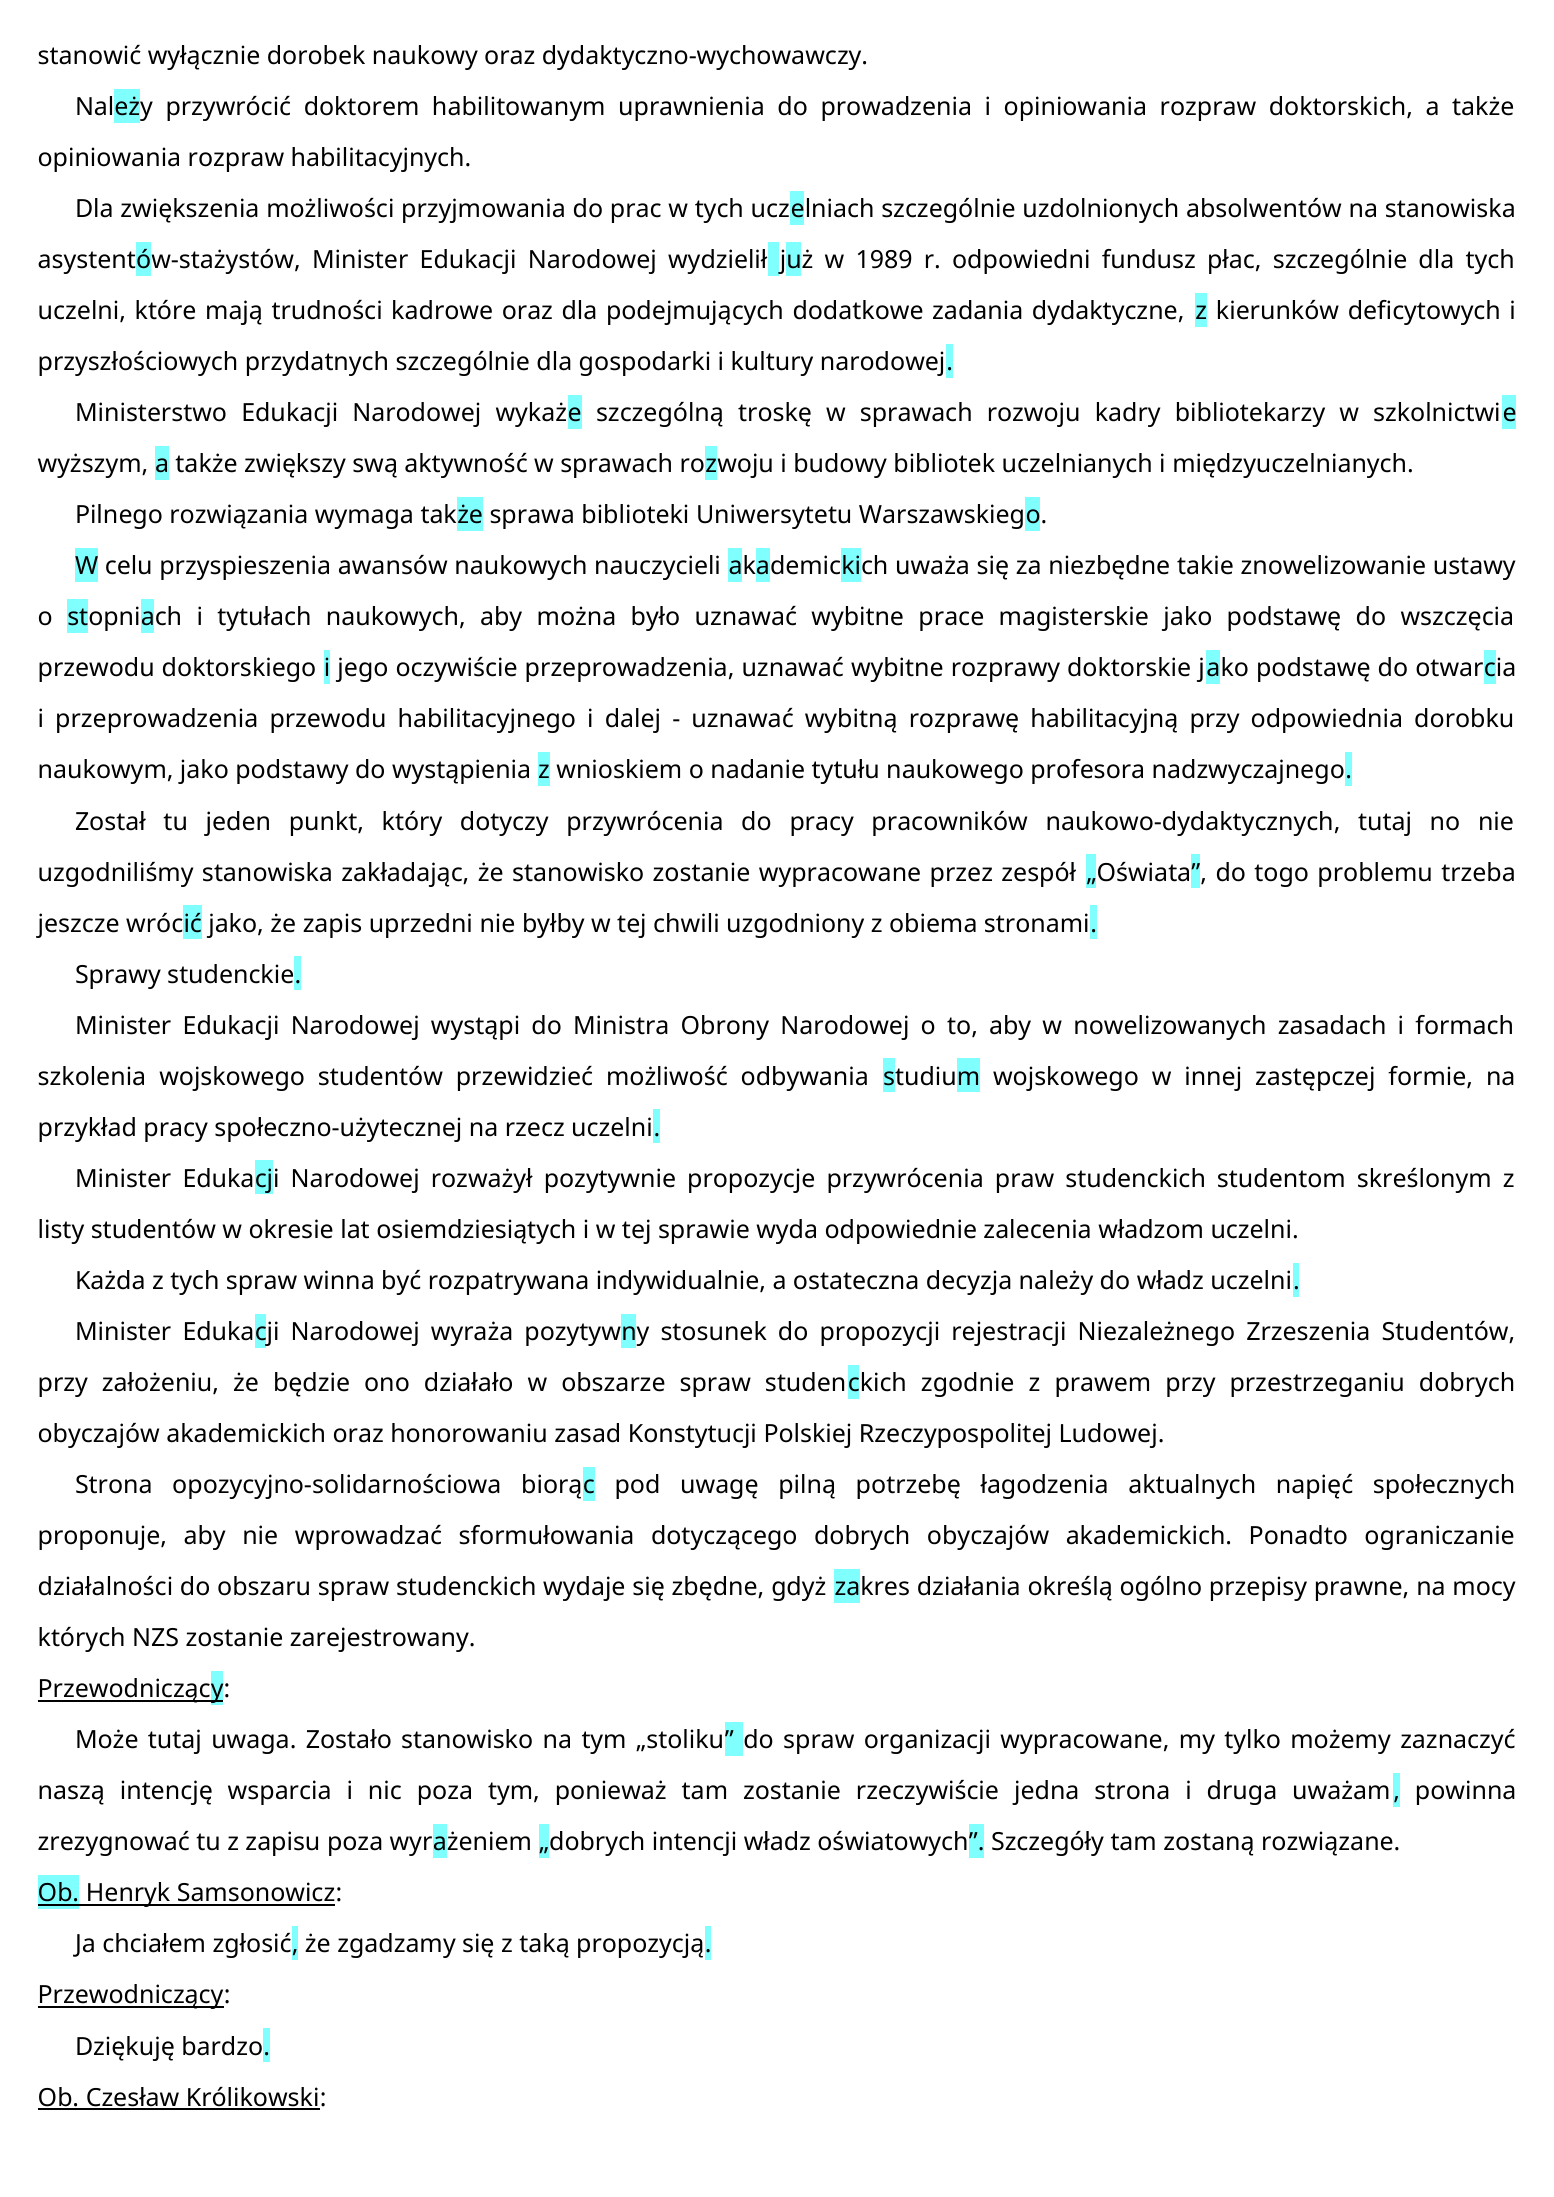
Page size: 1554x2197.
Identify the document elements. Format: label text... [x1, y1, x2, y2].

text Minister Edukacji Narodowej rozważył pozytywnie propozycje przywrócenia praw studenckich studentom skreślonym z listy studentów w okresie lat osiemdziesiątych i w tej sprawie wyda odpowiednie zalecenia władzom uczelni. [37, 1160, 1516, 1246]
text Ob. Czesław Królikowski: [37, 2079, 1516, 2113]
text Ja chciałem zgłosić, że zgadzamy się z taką propozycją. [37, 1926, 1516, 1960]
text Minister Edukacji Narodowej wystąpi do Ministra Obrony Narodowej o to, aby w nowelizowanych zasadach i formach szkolenia wojskowego studentów przewidzieć możliwość odbywania studium wojskowego w innej zastępczej formie, na przykład pracy społeczno-użytecznej na rzecz uczelni. [37, 1007, 1516, 1143]
text Ministerstwo Edukacji Narodowej wykaże szczególną troskę w sprawach rozwoju kadry bibliotekarzy w szkolnictwie wyższym, a także zwiększy swą aktywność w sprawach rozwoju i budowy bibliotek uczelnianych i międzyuczelnianych. [37, 395, 1516, 480]
text Dla zwiększenia możliwości przyjmowania do prac w tych uczelniach szczególnie uzdolnionych absolwentów na stanowiska asystentów-stażystów, Minister Edukacji Narodowej wydzielił już w 1989 r. odpowiedni fundusz płac, szczególnie dla tych uczelni, które mają trudności kadrowe oraz dla podejmujących dodatkowe zadania dydaktyczne, z kierunków deficytowych i przyszłościowych przydatnych szczególnie dla gospodarki i kultury narodowej. [37, 191, 1516, 378]
text Minister Edukacji Narodowej wyraża pozytywny stosunek do propozycji rejestracji Niezależnego Zrzeszenia Studentów, przy założeniu, że będzie ono działało w obszarze spraw studenckich zgodnie z prawem przy przestrzeganiu dobrych obyczajów akademickich oraz honorowaniu zasad Konstytucji Polskiej Rzeczypospolitej Ludowej. [37, 1313, 1516, 1450]
text Może tutaj uwaga. Zostało stanowisko na tym „stoliku” do spraw organizacji wypracowane, my tylko możemy zaznaczyć naszą intencję wsparcia i nic poza tym, ponieważ tam zostanie rzeczywiście jedna strona i druga uważam, powinna zrezygnować tu z zapisu poza wyrażeniem „dobrych intencji władz oświatowych”. Szczegóły tam zostaną rozwiązane. [37, 1722, 1516, 1858]
text Należy przywrócić doktorem habilitowanym uprawnienia do prowadzenia i opiniowania rozpraw doktorskich, a także opiniowania rozpraw habilitacyjnych. [37, 88, 1516, 174]
text Został tu jeden punkt, który dotyczy przywrócenia do pracy pracowników naukowo-dydaktycznych, tutaj no nie uzgodniliśmy stanowiska zakładając, że stanowisko zostanie wypracowane przez zespół „Oświata”, do togo problemu trzeba jeszcze wrócić jako, że zapis uprzedni nie byłby w tej chwili uzgodniony z obiema stronami. [37, 803, 1516, 939]
text Pilnego rozwiązania wymaga także sprawa biblioteki Uniwersytetu Warszawskiego. [37, 497, 1516, 531]
text Dziękuję bardzo. [37, 2028, 1516, 2062]
text W celu przyspieszenia awansów naukowych nauczycieli akademickich uważa się za niezbędne takie znowelizowanie ustawy o stopniach i tytułach naukowych, aby można było uznawać wybitne prace magisterskie jako podstawę do wszczęcia przewodu doktorskiego i jego oczywiście przeprowadzenia, uznawać wybitne rozprawy doktorskie jako podstawę do otwarcia i przeprowadzenia przewodu habilitacyjnego i dalej - uznawać wybitną rozprawę habilitacyjną przy odpowiednia dorobku naukowym, jako podstawy do wystąpienia z wnioskiem o nadanie tytułu naukowego profesora nadzwyczajnego. [37, 548, 1516, 786]
text Przewodniczący: [37, 1671, 1516, 1705]
text Sprawy studenckie. [37, 956, 1516, 990]
text stanowić wyłącznie dorobek naukowy oraz dydaktyczno-wychowawczy. [37, 37, 1516, 72]
text Ob. Henryk Samsonowicz: [37, 1875, 1516, 1909]
text Przewodniczący: [37, 1977, 1516, 2011]
text Strona opozycyjno-solidarnościowa biorąc pod uwagę pilną potrzebę łagodzenia aktualnych napięć społecznych proponuje, aby nie wprowadzać sformułowania dotyczącego dobrych obyczajów akademickich. Ponadto ograniczanie działalności do obszaru spraw studenckich wydaje się zbędne, gdyż zakres działania określą ogólno przepisy prawne, na mocy których NZS zostanie zarejestrowany. [37, 1467, 1516, 1654]
text Każda z tych spraw winna być rozpatrywana indywidualnie, a ostateczna decyzja należy do władz uczelni. [37, 1262, 1516, 1297]
